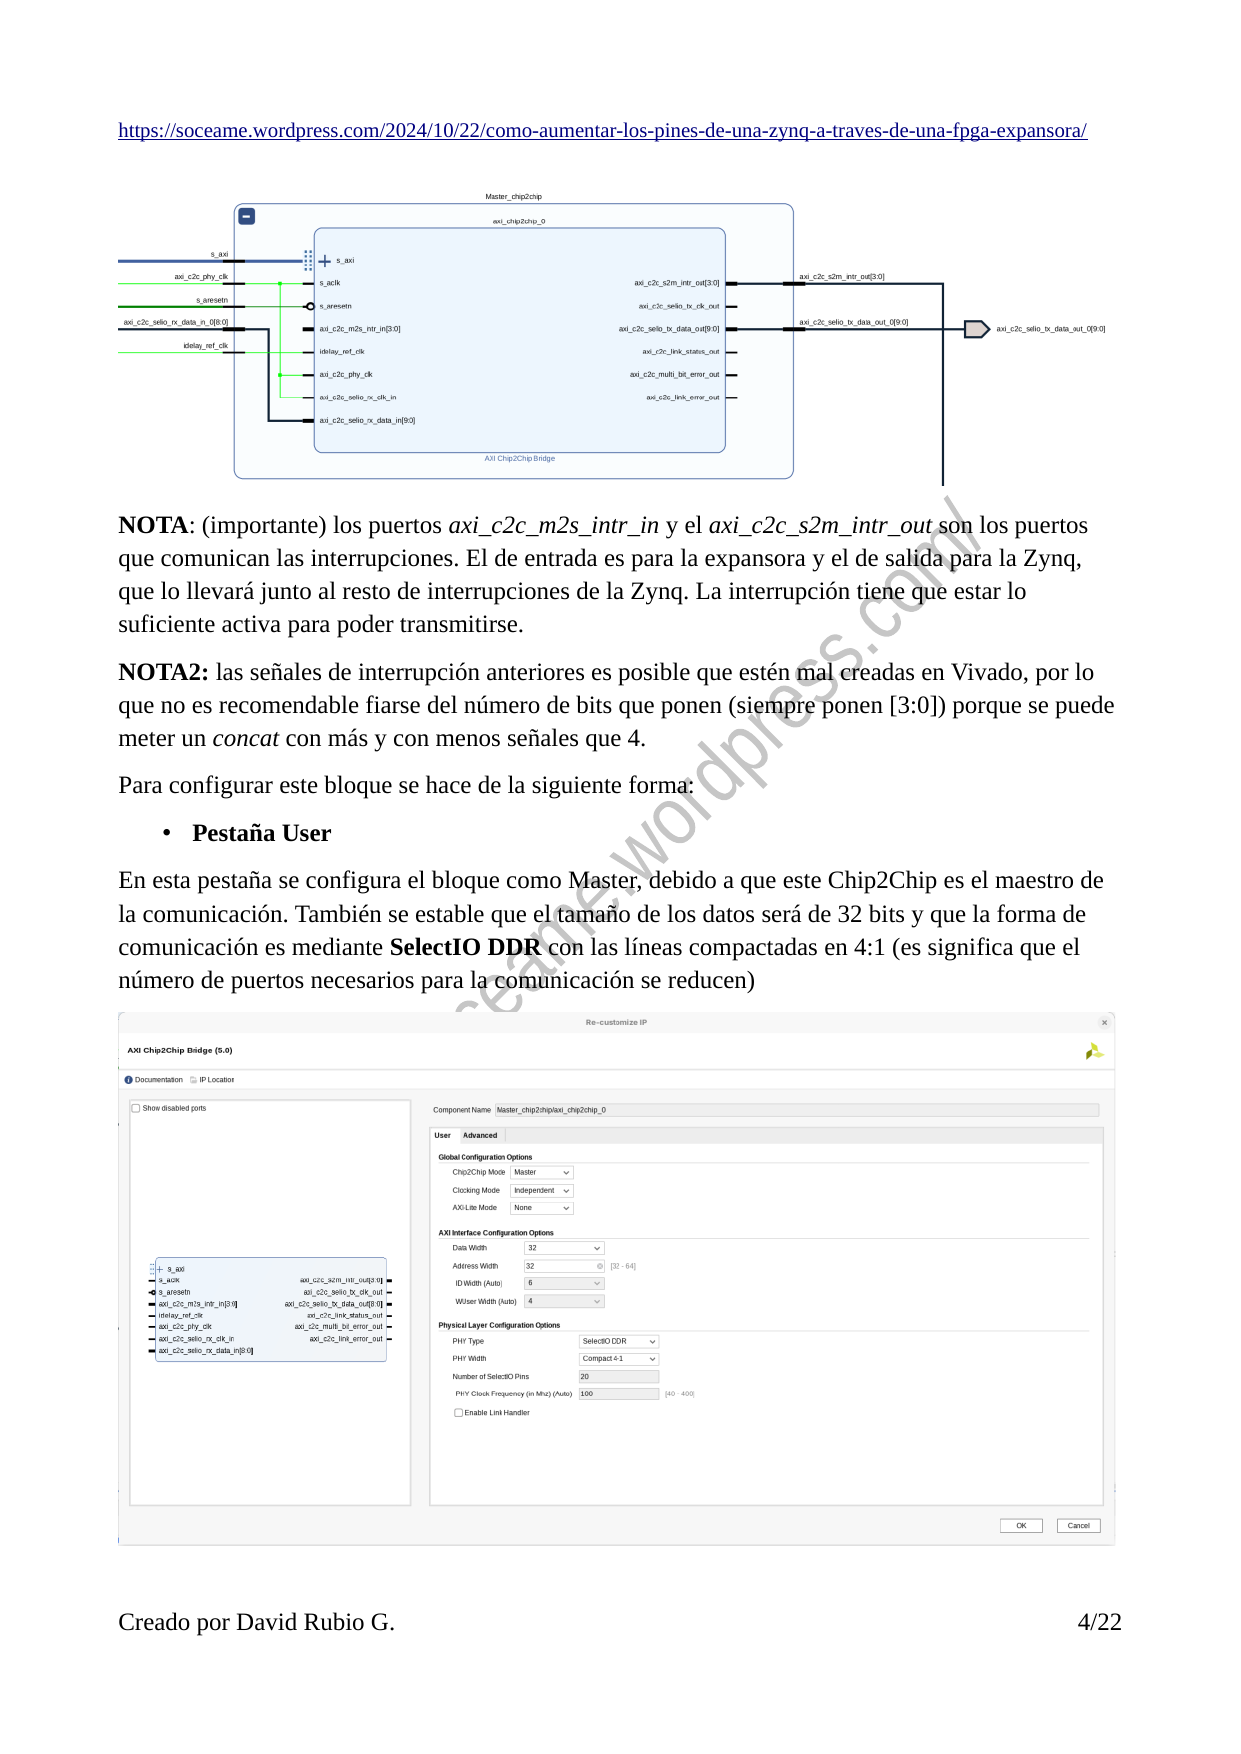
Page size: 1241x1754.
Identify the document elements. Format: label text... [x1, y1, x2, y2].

text NOTA: (importante) los puertos axi_c2c_m2s_intr_in y el axi_c2c_s2m_intr_out son los puertos que comunican las interrupciones. El de entrada es para la expansora y el de salida para la Zynq, que lo llevará junto al resto de interrupciones de la Zynq. La interrupción tiene que estar lo suficiente activa para poder transmitirse. [118, 510, 1122, 638]
text En esta pestaña se configura el bloque como Master, debido a que este Chip2Chip es el maestro de la comunicación. También se estable que el tamaño de los datos será de 32 bits y que la forma de comunicación es mediante SelectIO DDR con las líneas compactadas en 4:1 (es significa que el número de puertos necesarios para la comunicación se reducen) [118, 866, 1122, 993]
picture [118, 1012, 1116, 1546]
text NOTA2: las señales de interrupción anteriores es posible que estén mal creadas en Vivado, por lo que no es recomendable fiarse del número de bits que ponen (siempre ponen [3:0]) porque se puede meter un concat con más y con menos señales que 4. [118, 657, 1122, 752]
text [731, 770, 1122, 799]
text Para configurar este bloque se hace de la siguiente forma: [118, 770, 716, 799]
list Pestaña User [162, 818, 1122, 847]
picture [118, 177, 1116, 486]
